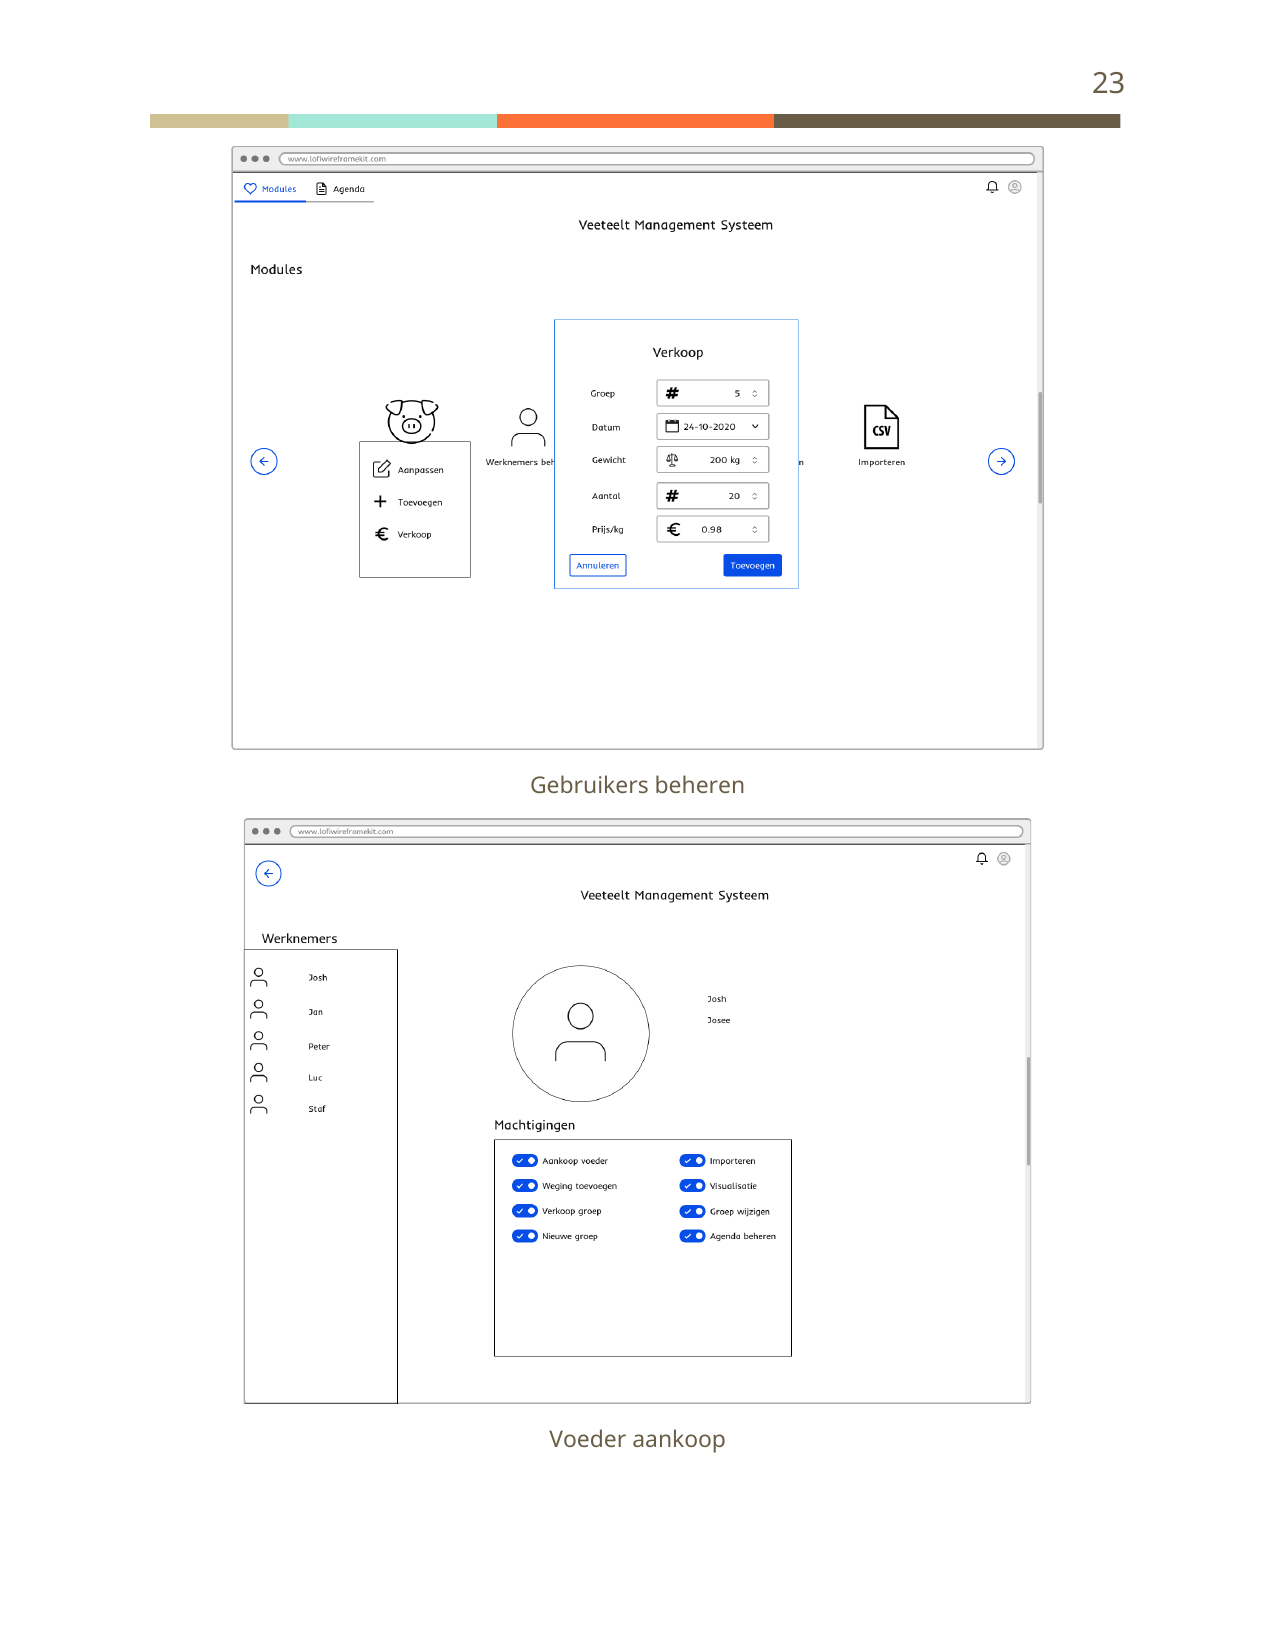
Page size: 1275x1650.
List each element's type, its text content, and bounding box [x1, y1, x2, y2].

picture [243, 818, 1032, 1404]
picture [231, 146, 1044, 750]
text Gebruikers beheren [150, 768, 1125, 800]
text Voeder aankoop [150, 1422, 1125, 1454]
picture [150, 114, 1121, 128]
